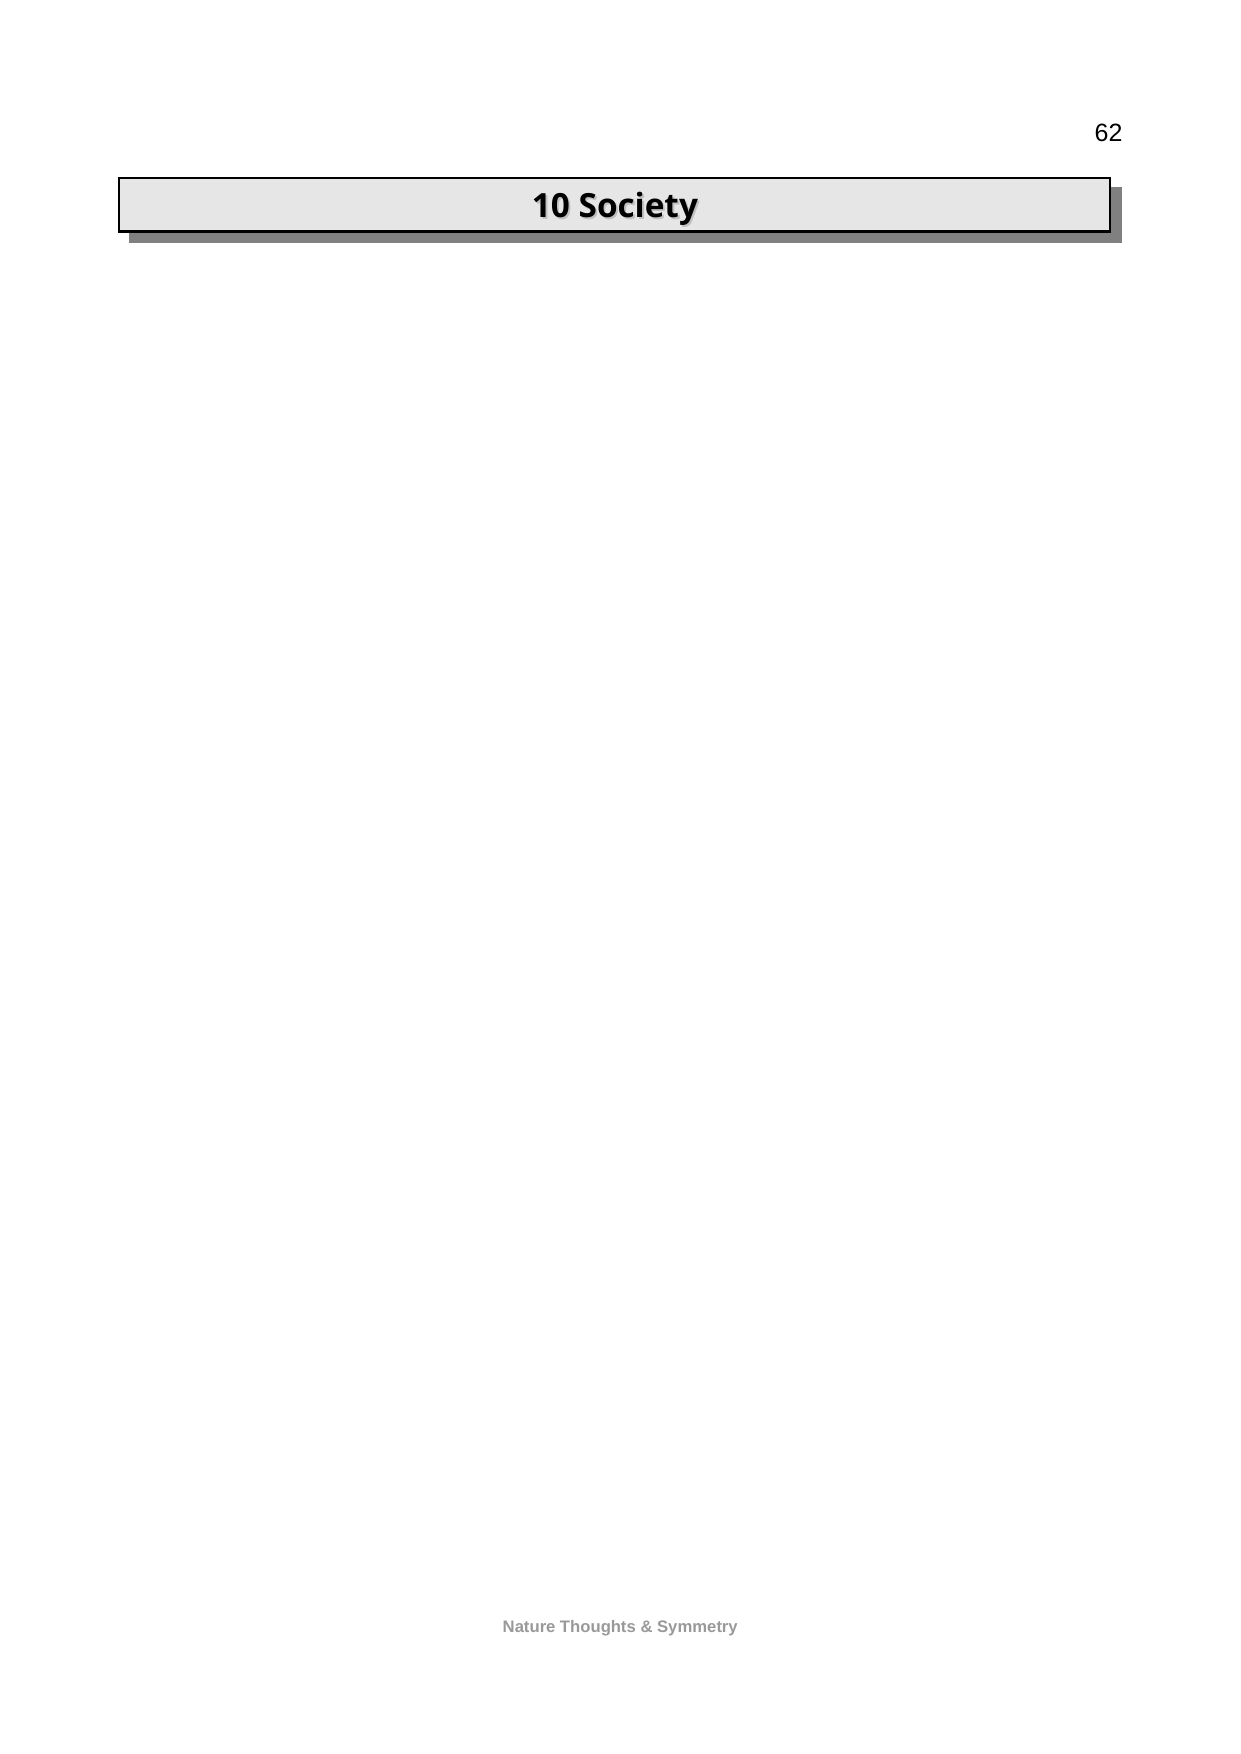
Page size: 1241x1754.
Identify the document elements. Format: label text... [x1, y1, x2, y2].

subtitle 10 Society [120, 179, 1109, 230]
